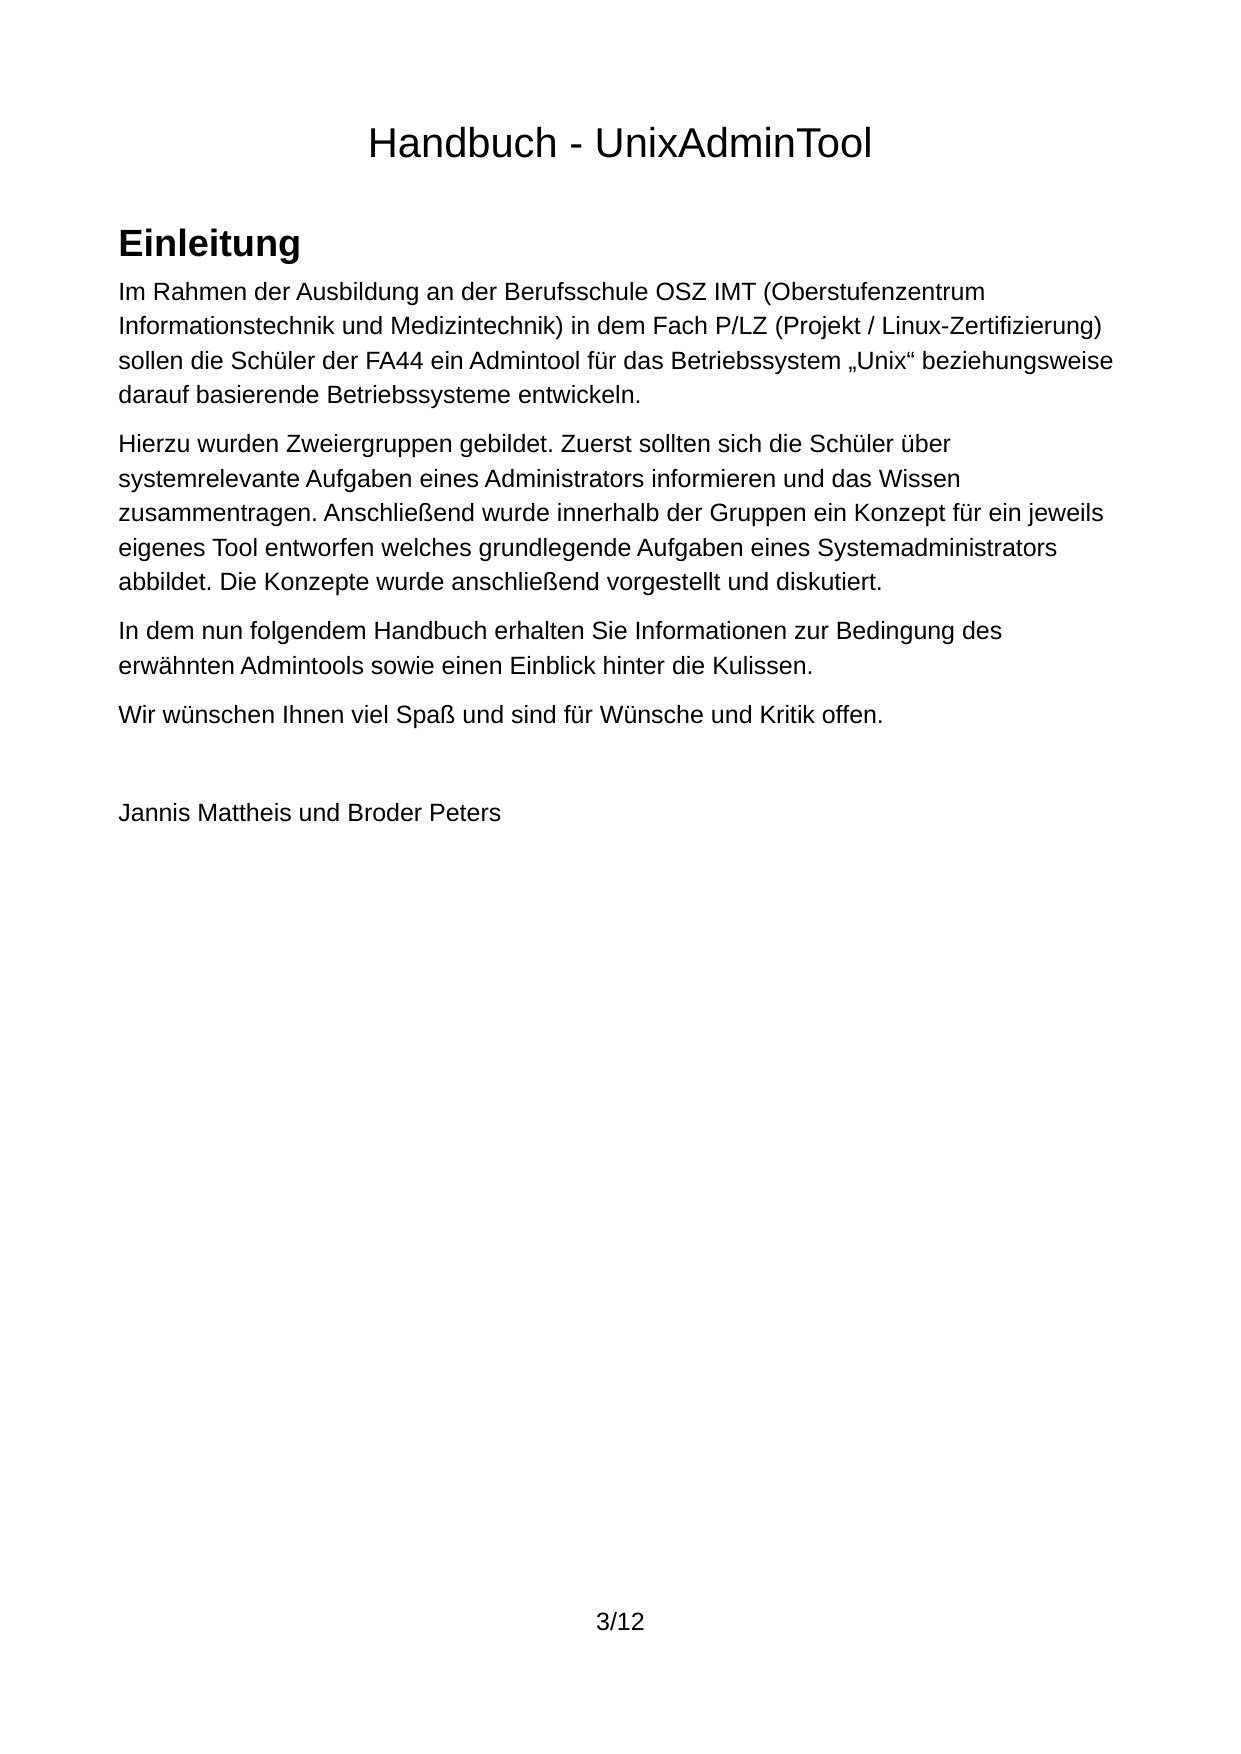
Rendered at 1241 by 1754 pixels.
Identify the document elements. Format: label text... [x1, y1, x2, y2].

subtitle Einleitung [118, 221, 1122, 264]
text Im Rahmen der Ausbildung an der Berufsschule OSZ IMT (Oberstufenzentrum Informationstechnik und Medizintechnik) in dem Fach P/LZ (Projekt / Linux-Zertifizierung) sollen die Schüler der FA44 ein Admintool für das Betriebssystem „Unix“ beziehungsweise darauf basierende Betriebssysteme entwickeln. [118, 277, 1122, 409]
text Hierzu wurden Zweiergruppen gebildet. Zuerst sollten sich die Schüler über systemrelevante Aufgaben eines Administrators informieren und das Wissen zusammentragen. Anschließend wurde innerhalb der Gruppen ein Konzept für ein jeweils eigenes Tool entworfen welches grundlegende Aufgaben eines Systemadministrators abbildet. Die Konzepte wurde anschließend vorgestellt und diskutiert. [118, 429, 1122, 596]
text In dem nun folgendem Handbuch erhalten Sie Informationen zur Bedingung des erwähnten Admintools sowie einen Einblick hinter die Kulissen. [118, 616, 1122, 679]
text Jannis Mattheis und Broder Peters [118, 798, 1122, 827]
text Wir wünschen Ihnen viel Spaß und sind für Wünsche und Kritik offen. [118, 700, 1122, 728]
